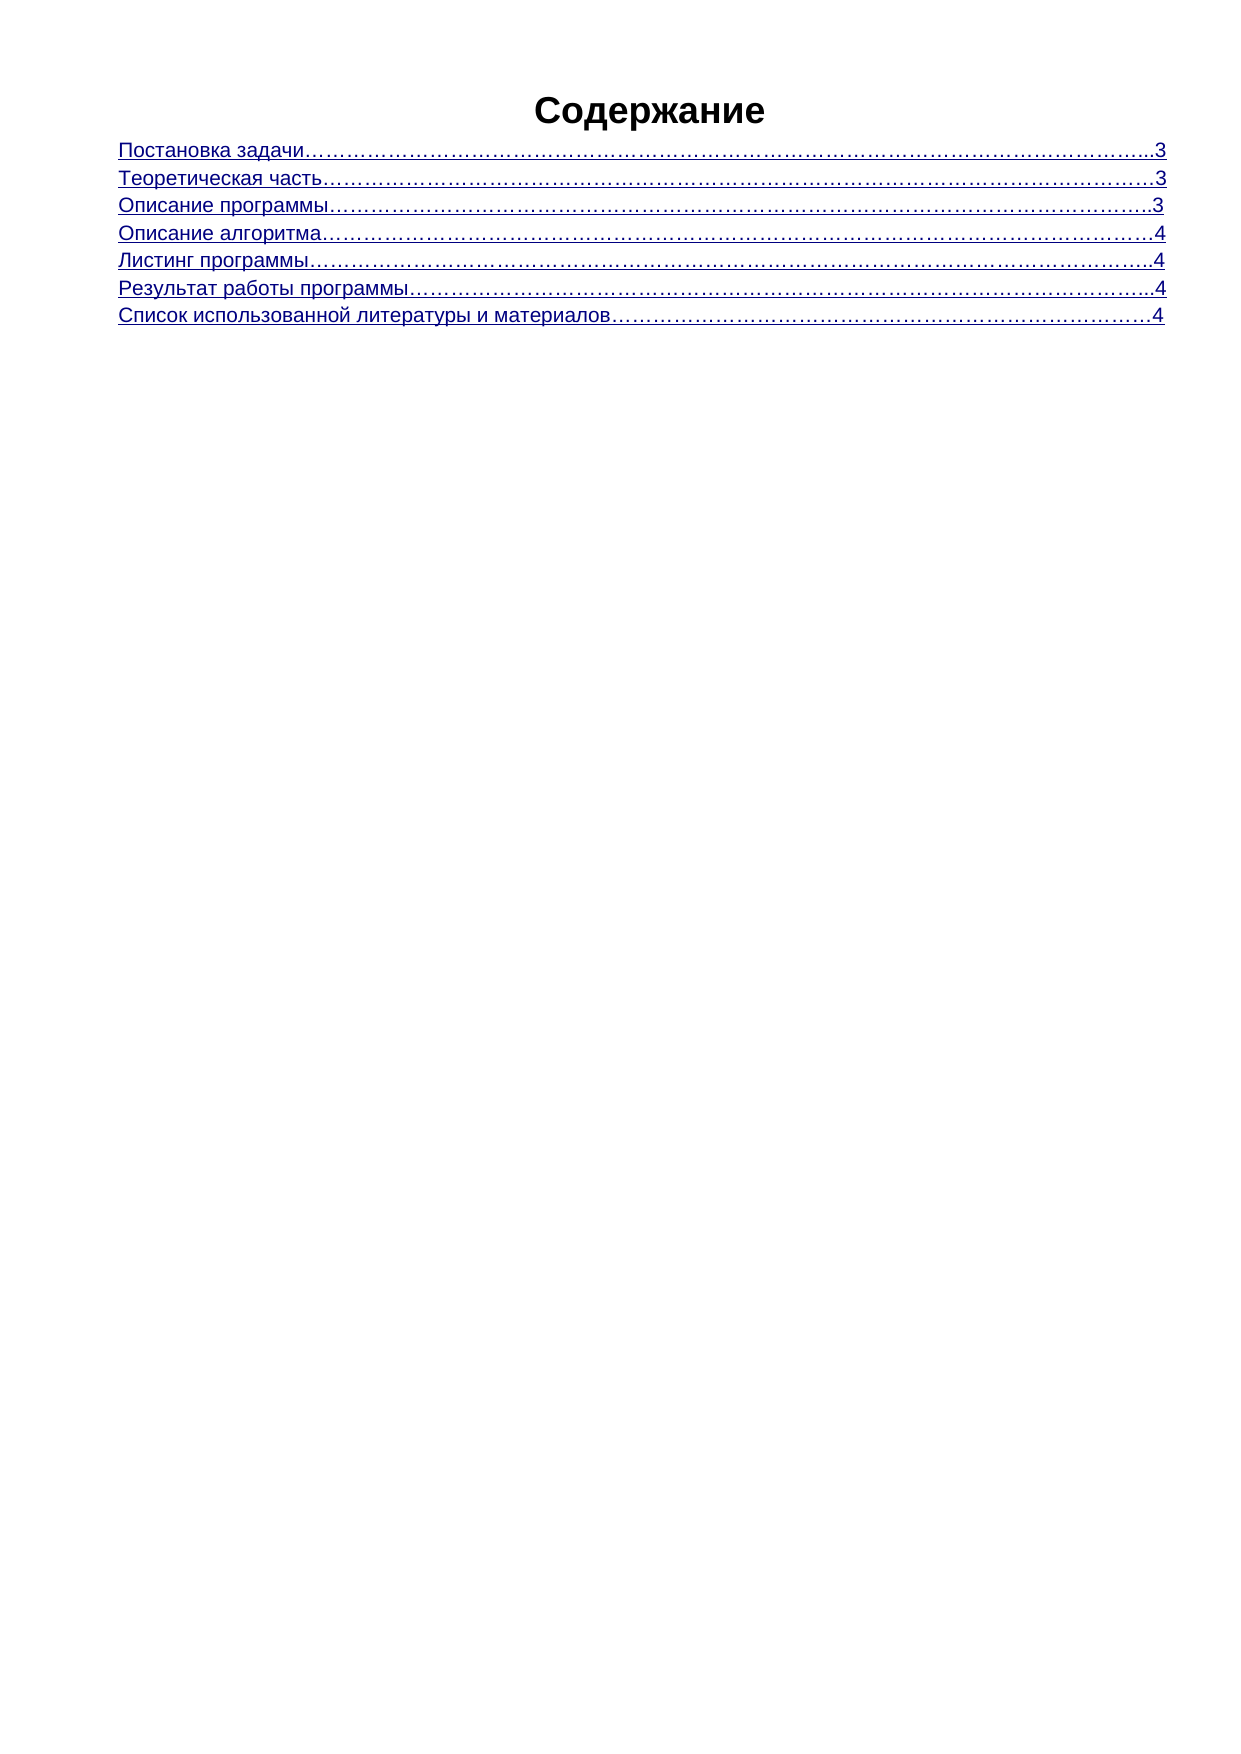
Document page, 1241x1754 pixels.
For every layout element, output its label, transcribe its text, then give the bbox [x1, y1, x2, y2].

text Описание алгоритма…………………………………………………………………………………………………………4 [118, 221, 1169, 244]
text Листинг программы…………………………………………………………………………………………………………..4 [118, 248, 1169, 272]
text Список использованной литературы и материалов……………………………………………………………………4 [118, 303, 1169, 327]
text Результат работы программы……………………………………………………………………………………………...4 [118, 276, 1169, 299]
text Постановка задачи…………………………………………………………………………………………………………...3 [118, 138, 1169, 162]
text Теоретическая часть…………………………………………………………………………………………………………3 [118, 166, 1169, 189]
text Содержание [118, 88, 1181, 132]
text Описание программы………………………………………………………………………………………………………..3 [118, 193, 1169, 217]
